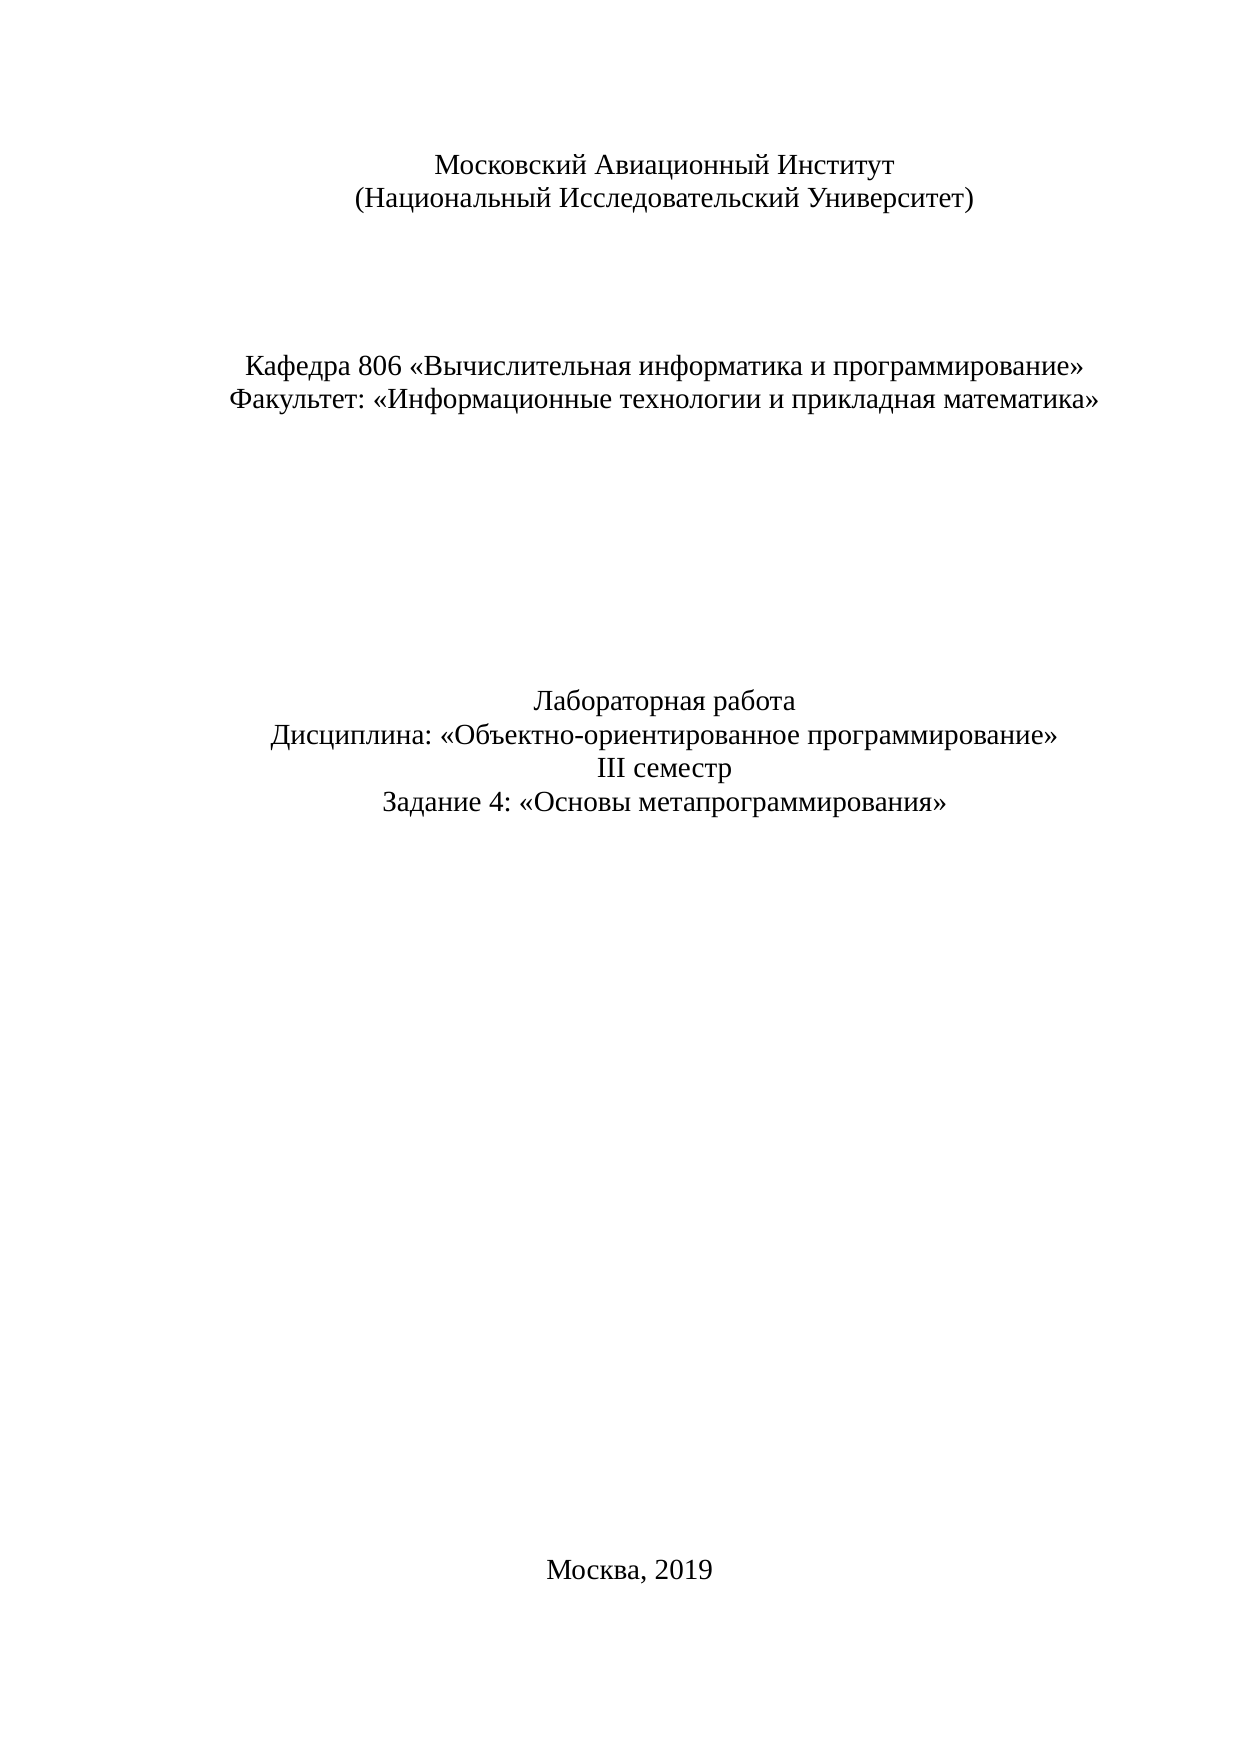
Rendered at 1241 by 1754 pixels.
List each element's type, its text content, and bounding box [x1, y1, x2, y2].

text Москва, 2019 [472, 1552, 1152, 1586]
text Задание 4: «Основы метапрограммирования» [177, 784, 1152, 818]
text Кафедра 806 «Вычислительная информатика и программирование» [177, 348, 1152, 382]
text Дисциплина: «Объектно-ориентированное программирование» [177, 717, 1152, 751]
text Московский Авиационный Институт [177, 147, 1152, 180]
text (Национальный Исследовательский Университет) [177, 180, 1152, 214]
text Факультет: «Информационные технологии и прикладная математика» [177, 382, 1152, 415]
text III семестр [177, 751, 1152, 784]
text Лабораторная работа [177, 683, 1152, 717]
